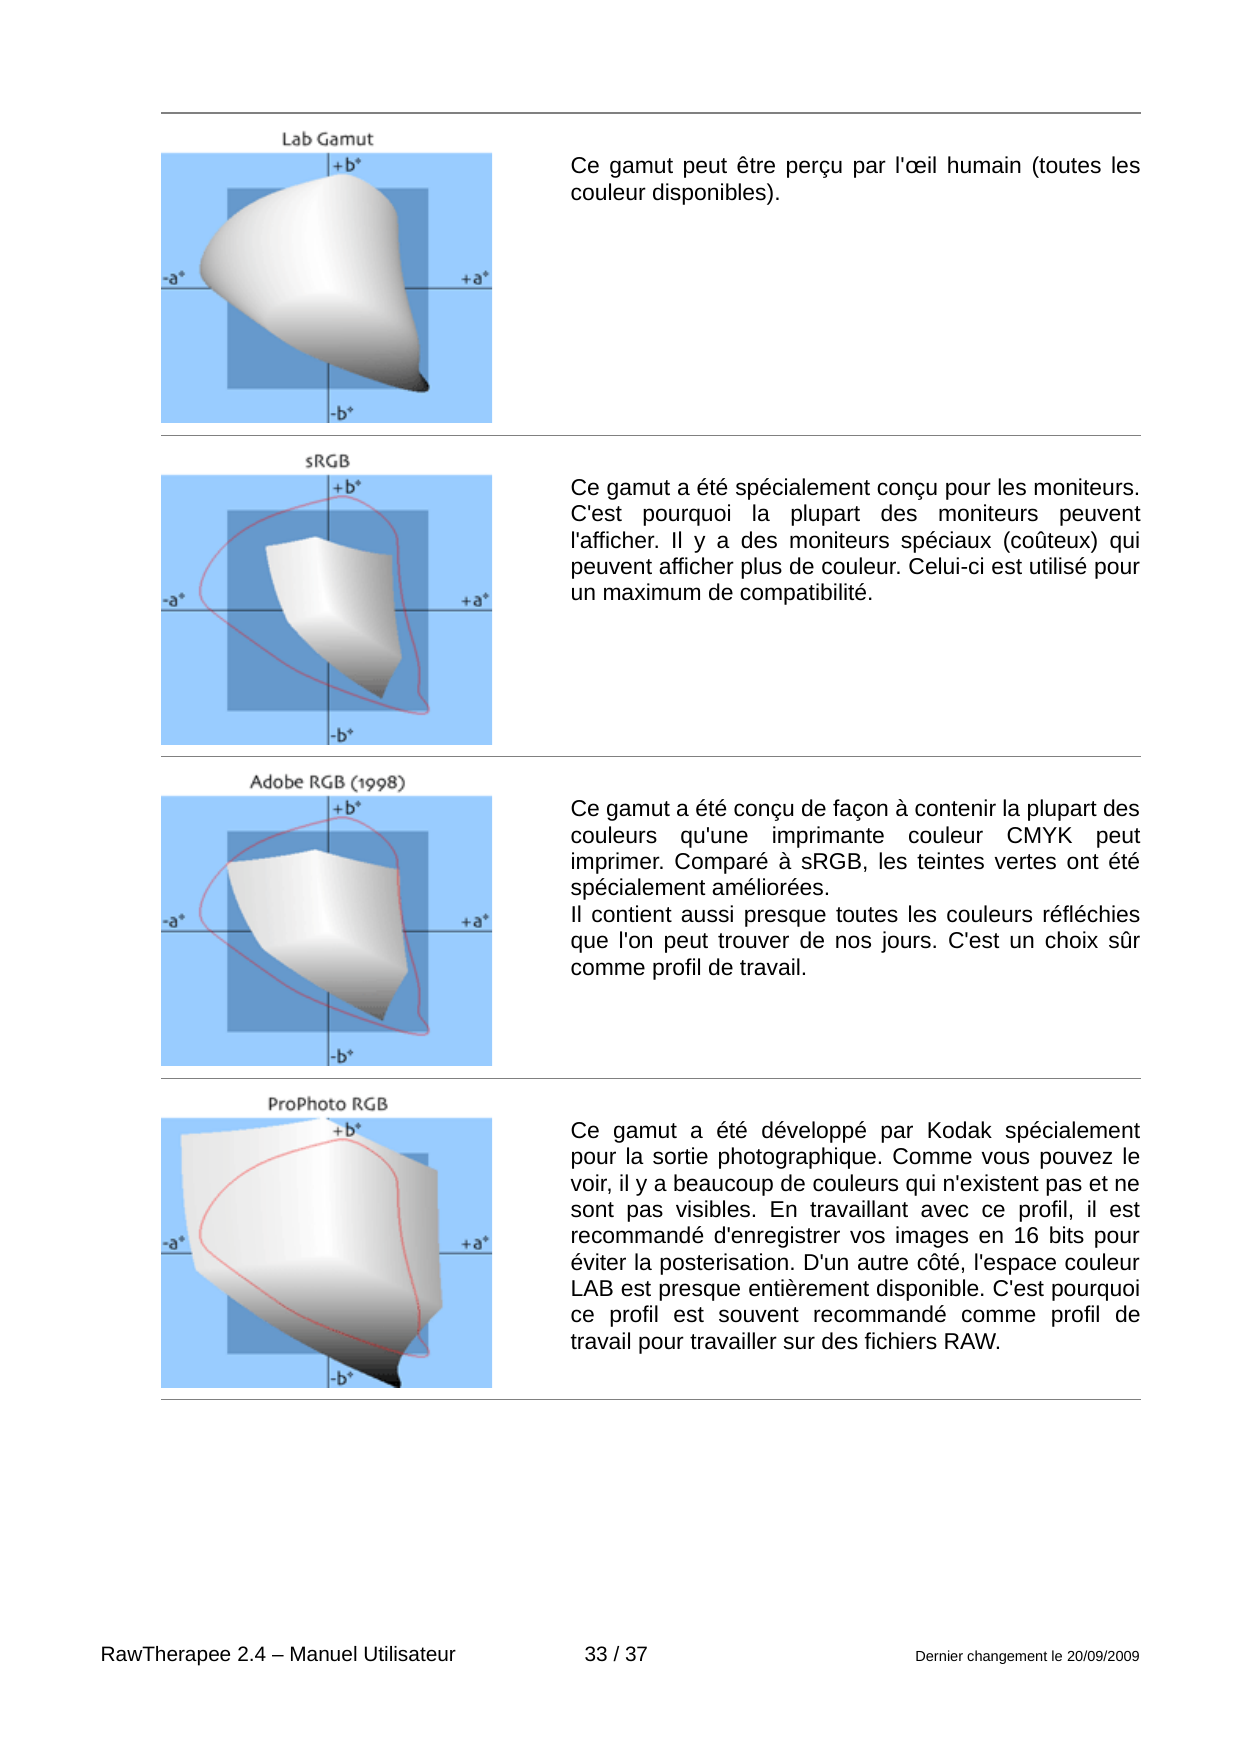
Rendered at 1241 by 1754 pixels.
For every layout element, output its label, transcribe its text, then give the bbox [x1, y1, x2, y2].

table_cell [161, 1079, 570, 1399]
table_header [161, 114, 570, 435]
picture [161, 447, 493, 745]
table_cell Ce gamut a été spécialement conçu pour les moniteurs. C'est pourquoi la plupart des moniteurs peuvent l'afficher. Il y a des moniteurs spéciaux (coûteux) qui peuvent afficher plus de couleur. Celui-ci est utilisé pour un maximum de compatibilité. [570, 436, 1141, 756]
picture [161, 768, 493, 1066]
table_header Ce gamut peut être perçu par l'œil humain (toutes les couleur disponibles). [570, 114, 1141, 435]
table_cell [161, 436, 570, 756]
table_cell Ce gamut a été développé par Kodak spécialement pour la sortie photographique. Comme vous pouvez le voir, il y a beaucoup de couleurs qui n'existent pas et ne sont pas visibles. En travaillant avec ce profil, il est recommandé d'enregistrer vos images en 16 bits pour éviter la posterisation. D'un autre côté, l'espace couleur LAB est presque entièrement disponible. C'est pourquoi ce profil est souvent recommandé comme profil de travail pour travailler sur des fichiers RAW. [570, 1079, 1141, 1399]
table_cell Ce gamut a été conçu de façon à contenir la plupart des couleurs qu'une imprimante couleur CMYK peut imprimer. Comparé à sRGB, les teintes vertes ont été spécialement améliorées. Il contient aussi presque toutes les couleurs réfléchies que l'on peut trouver de nos jours. C'est un choix sûr comme profil de travail. [570, 757, 1141, 1078]
table_cell [161, 757, 570, 1078]
picture [161, 126, 493, 423]
picture [161, 1090, 493, 1388]
